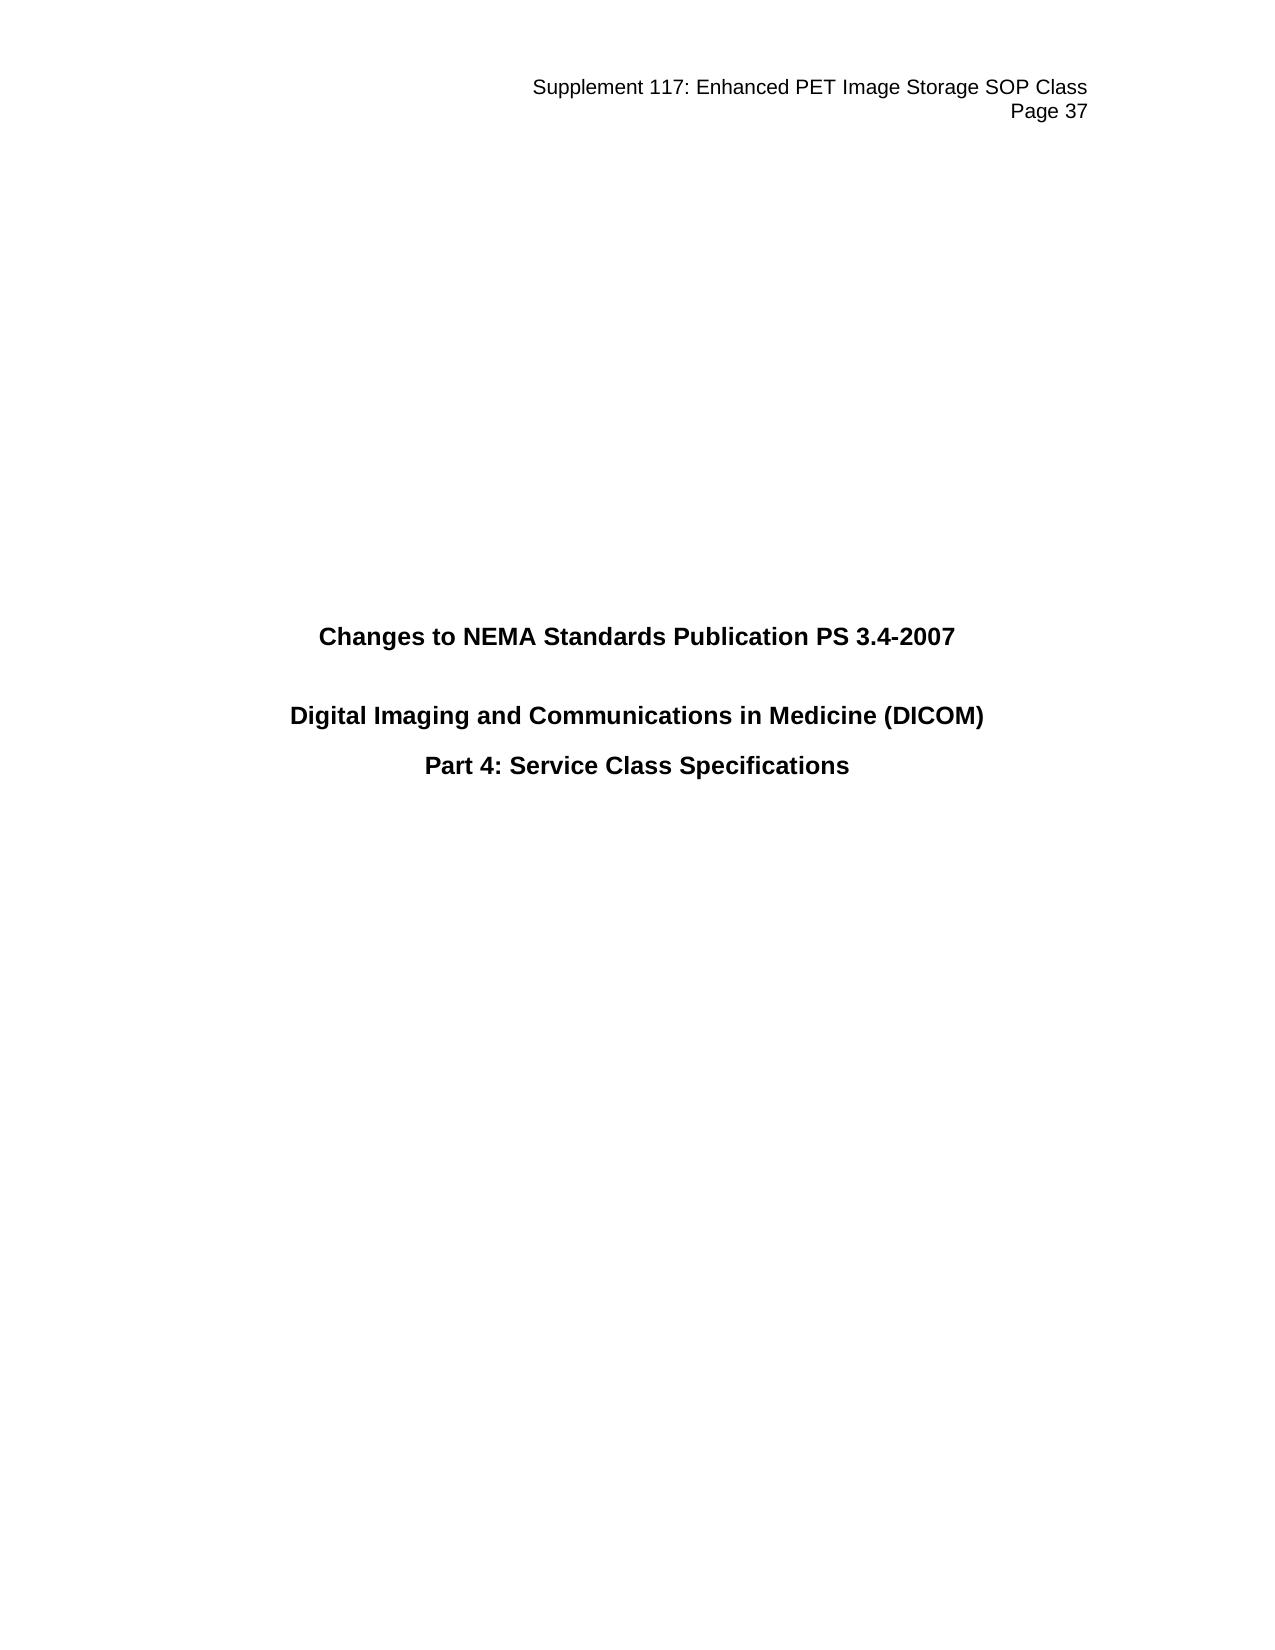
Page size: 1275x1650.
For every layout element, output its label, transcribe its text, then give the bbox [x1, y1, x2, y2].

title Part 4: Service Class Specifications [187, 751, 1088, 780]
text Digital Imaging and Communications in Medicine (DICOM) [187, 701, 1088, 730]
subtitle Changes to NEMA Standards Publication PS 3.4-2007 [187, 622, 1088, 651]
